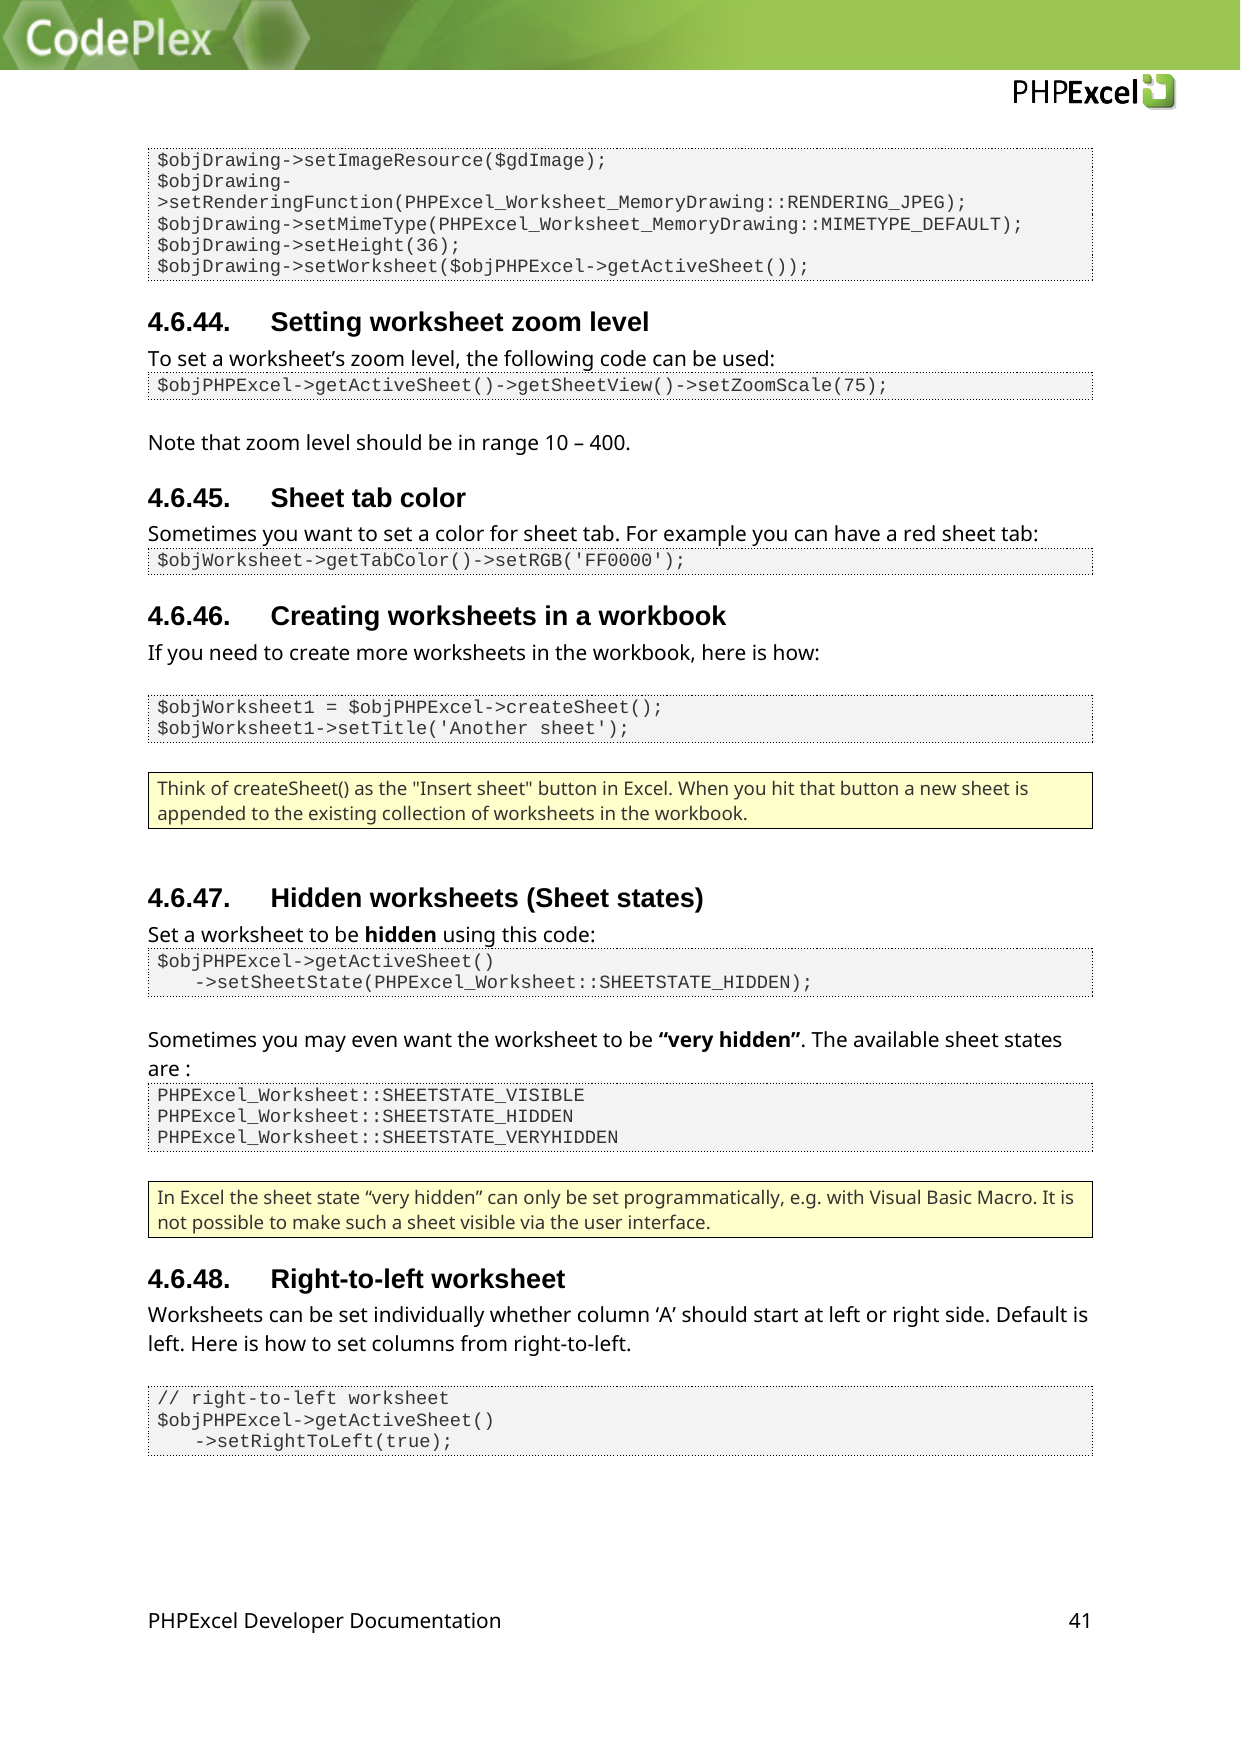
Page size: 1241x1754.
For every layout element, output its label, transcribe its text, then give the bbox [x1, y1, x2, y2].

text $objDrawing->setMimeType(PHPExcel_Worksheet_MemoryDrawing::MIMETYPE_DEFAULT); [148, 211, 1093, 233]
text If you need to create more worksheets in the workbook, here is how: [148, 638, 1093, 666]
text Sometimes you want to set a color for sheet tab. For example you can have a red sheet tab: [148, 519, 1093, 548]
subtitle Creating worksheets in a workbook [148, 600, 1093, 631]
text $objPHPExcel->getActiveSheet() [148, 1407, 1093, 1428]
text In Excel the sheet state “very hidden” can only be set programmatically, e.g. with Visual Basic Macro. It is not possible to make such a sheet visible via the user interface. [149, 1182, 1092, 1237]
subtitle Sheet tab color [148, 482, 1093, 513]
text Set a worksheet to be hidden using this code: [148, 920, 1093, 948]
text // right-to-left worksheet [148, 1386, 1093, 1407]
text PHPExcel_Worksheet::SHEETSTATE_VERYHIDDEN [148, 1125, 1093, 1152]
text $objPHPExcel->getActiveSheet() [148, 948, 1093, 969]
text Worksheets can be set individually whether column ‘A’ should start at left or right side. Default is left. Here is how to set columns from right-to-left. [148, 1301, 1093, 1357]
subtitle Setting worksheet zoom level [148, 306, 1093, 338]
text ->setSheetState(PHPExcel_Worksheet::SHEETSTATE_HIDDEN); [148, 969, 1093, 997]
text PHPExcel_Worksheet::SHEETSTATE_VISIBLE [148, 1082, 1093, 1104]
text Note that zoom level should be in range 10 – 400. [148, 428, 1093, 457]
text PHPExcel_Worksheet::SHEETSTATE_HIDDEN [148, 1104, 1093, 1125]
text $objDrawing->setImageResource($gdImage); [148, 148, 1093, 169]
text To set a worksheet’s zoom level, the following code can be used: [148, 344, 1093, 372]
text $objWorksheet1->setTitle('Another sheet'); [148, 716, 1093, 743]
subtitle Hidden worksheets (Sheet states) [148, 882, 1093, 914]
text $objWorksheet->getTabColor()->setRGB('FF0000'); [148, 548, 1093, 575]
text Sometimes you may even want the worksheet to be “very hidden”. The available sheet states are : [148, 1026, 1093, 1082]
text $objDrawing->setHeight(36); [148, 233, 1093, 254]
text ->setRightToLeft(true); [148, 1428, 1093, 1456]
text $objWorksheet1 = $objPHPExcel->createSheet(); [148, 694, 1093, 716]
text $objDrawing->setWorksheet($objPHPExcel->getActiveSheet()); [148, 254, 1093, 281]
text $objDrawing->setRenderingFunction(PHPExcel_Worksheet_MemoryDrawing::RENDERING_JPEG); [148, 169, 1093, 211]
text Think of createSheet() as the "Insert sheet" button in Excel. When you hit that button a new sheet is appended to the existing collection of worksheets in the workbook. [149, 773, 1092, 828]
text $objPHPExcel->getActiveSheet()->getSheetView()->setZoomScale(75); [148, 372, 1093, 400]
subtitle Right-to-left worksheet [148, 1263, 1093, 1294]
